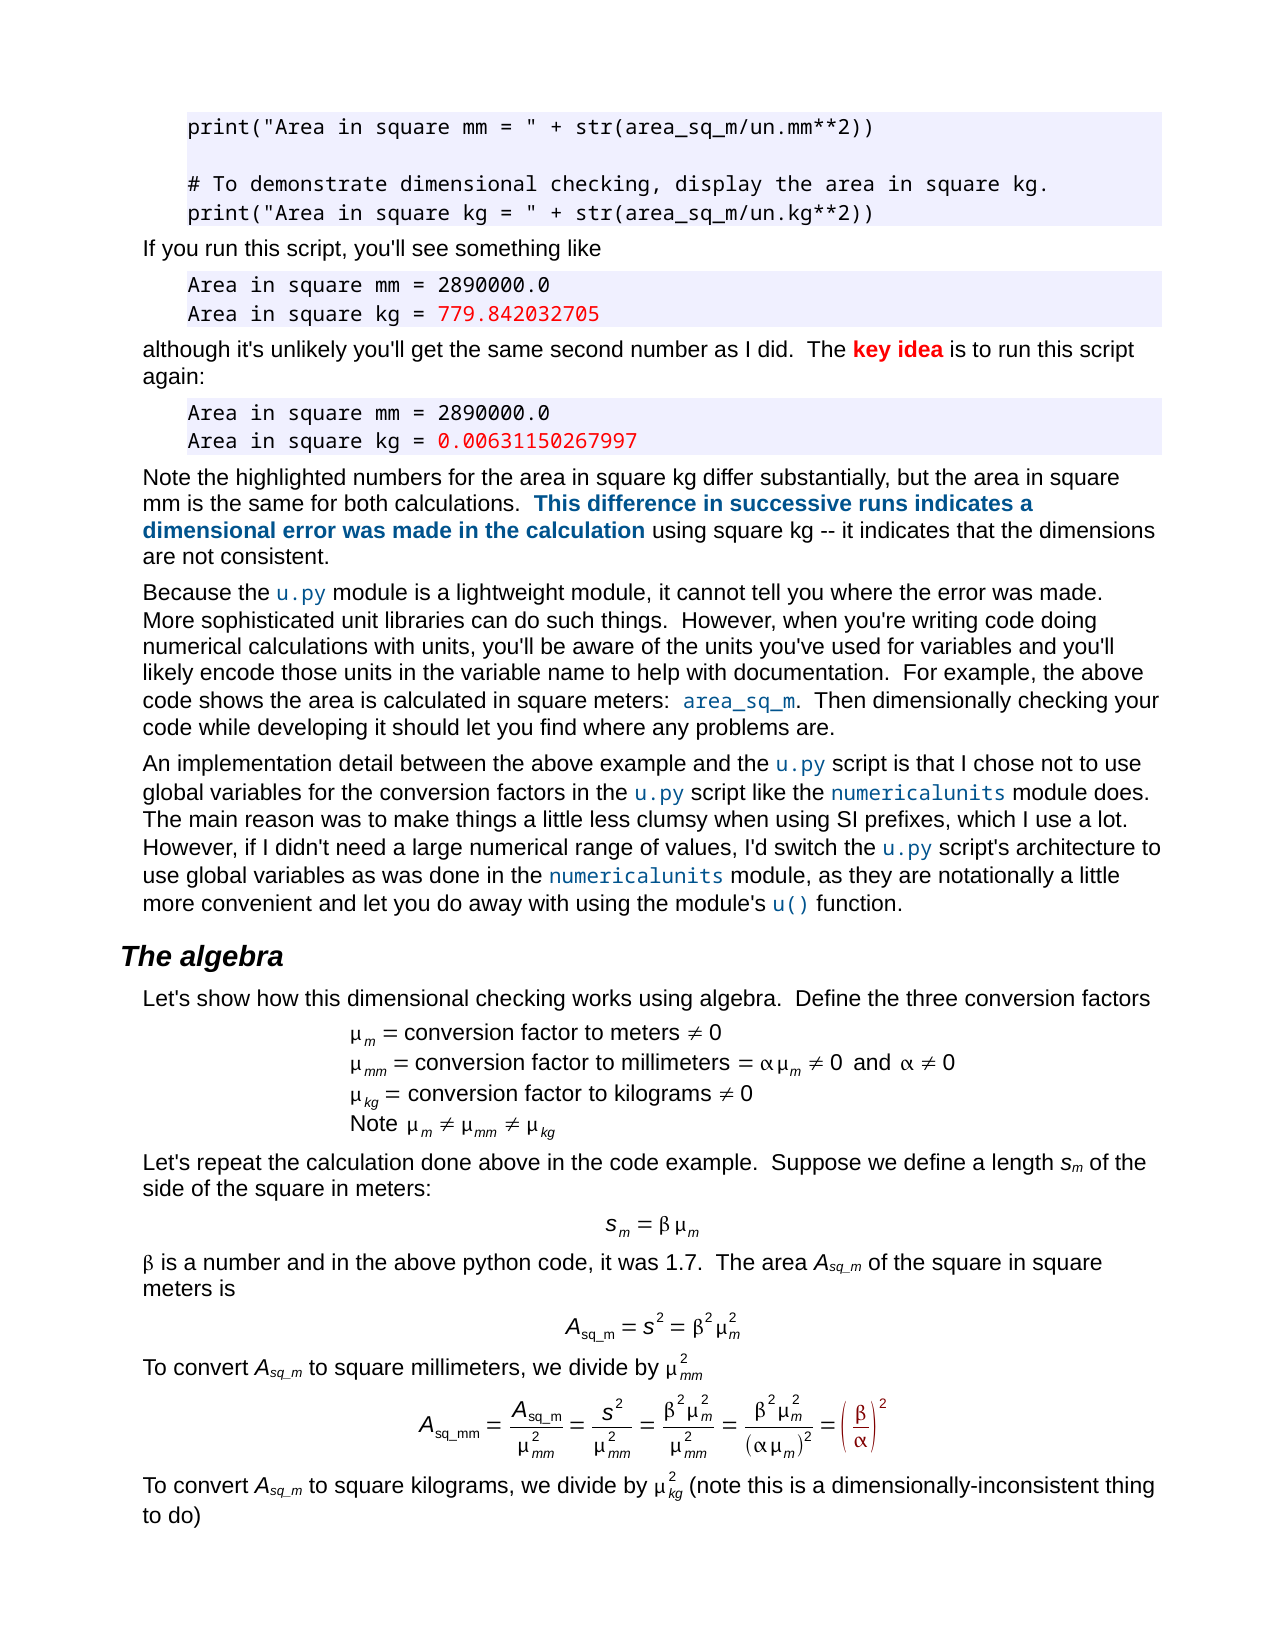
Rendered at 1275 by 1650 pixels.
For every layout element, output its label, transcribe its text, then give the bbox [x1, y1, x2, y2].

text If you run this script, you'll see something like [142, 235, 1162, 262]
text Area in square kg = 779.842032705 [187, 299, 1162, 327]
text Area in square mm = 2890000.0 [187, 271, 1162, 299]
text Because the u.py module is a lightweight module, it cannot tell you where the error was made. More sophisticated unit libraries can do such things. However, when you're writing code doing numerical calculations with units, you'll be aware of the units you've used for variables and you'll likely encode those units in the variable name to help with documentation. For example, the above code shows the area is calculated in square meters: area_sq_m. Then dimensionally checking your code while developing it should let you find where any problems are. [142, 578, 1162, 741]
subtitle The algebra [120, 939, 1162, 972]
text # To demonstrate dimensional checking, display the area in square kg. [187, 169, 1162, 198]
text Let's repeat the calculation done above in the code example. Suppose we define a length sm of the side of the square in meters: [142, 1149, 1162, 1202]
text print("Area in square kg = " + str(area_sq_m/un.kg**2)) [187, 198, 1162, 226]
text Let's show how this dimensional checking works using algebra. Define the three conversion factors [142, 984, 1162, 1011]
text An implementation detail between the above example and the u.py script is that I chose not to use global variables for the conversion factors in the u.py script like the numericalunits module does. The main reason was to make things a little less clumsy when using SI prefixes, which I use a lot. However, if I didn't need a large numerical range of values, I'd switch the u.py script's architecture to use global variables as was done in the numericalunits module, as they are notationally a little more convenient and let you do away with using the module's u() function. [142, 749, 1162, 918]
text Note the highlighted numbers for the area in square kg differ substantially, but the area in square mm is the same for both calculations. This difference in successive runs indicates a dimensional error was made in the calculation using square kg -- it indicates that the dimensions are not consistent. [142, 464, 1162, 569]
text To convert Asq_m to square millimeters, we divide by [142, 1351, 1162, 1384]
text  is a number and in the above python code, it was 1.7. The area Asq_m of the square in square meters is [142, 1248, 1162, 1301]
text Area in square mm = 2890000.0 [187, 398, 1162, 426]
text print("Area in square mm = " + str(area_sq_m/un.mm**2)) [187, 112, 1162, 141]
text To convert Asq_m to square kilograms, we divide by (note this is a dimensionally-inconsistent thing to do) [142, 1470, 1162, 1528]
text although it's unlikely you'll get the same second number as I did. The key idea is to run this script again: [142, 336, 1162, 389]
text Area in square kg = 0.00631150267997 [187, 426, 1162, 455]
